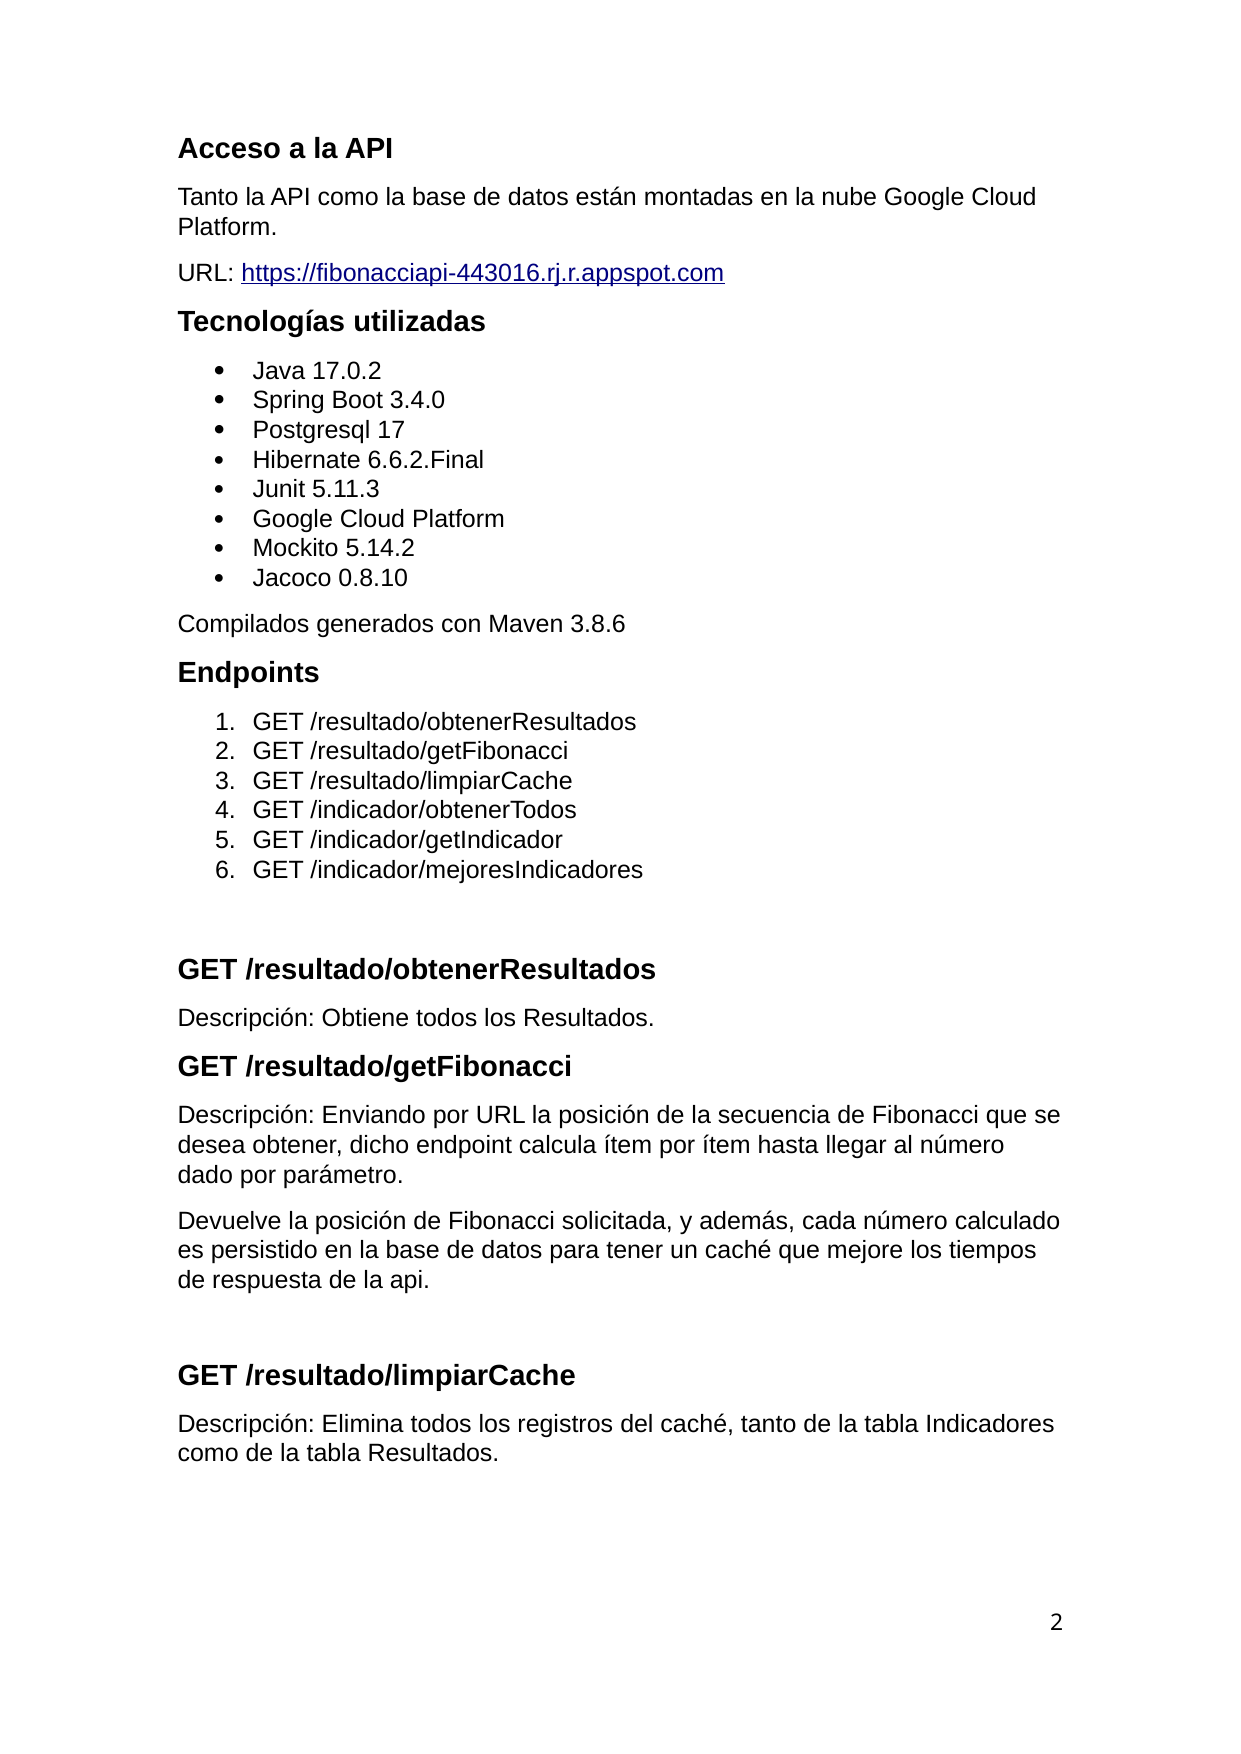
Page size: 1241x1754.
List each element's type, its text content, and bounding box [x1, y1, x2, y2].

text GET /resultado/obtenerResultados [177, 952, 1063, 986]
list Spring Boot 3.4.0 [215, 385, 1063, 414]
text Compilados generados con Maven 3.8.6 [177, 609, 1063, 638]
text Descripción: Elimina todos los registros del caché, tanto de la tabla Indicadores como de la tabla Resultados. [177, 1409, 1063, 1467]
text Endpoints [177, 656, 1063, 689]
text Tanto la API como la base de datos están montadas en la nube Google Cloud Platform. [177, 182, 1063, 241]
list Junit 5.11.3 [215, 474, 1063, 503]
list Google Cloud Platform [215, 504, 1063, 533]
list GET /resultado/limpiarCache [215, 766, 1063, 794]
list GET /indicador/mejoresIndicadores [215, 854, 1063, 883]
text Tecnologías utilizadas [177, 304, 1063, 338]
text Descripción: Obtiene todos los Resultados. [177, 1003, 1063, 1032]
list Postgresql 17 [215, 415, 1063, 444]
list Hibernate 6.6.2.Final [215, 445, 1063, 473]
text Acceso a la API [177, 131, 1063, 165]
list GET /indicador/obtenerTodos [215, 795, 1063, 824]
text Descripción: Enviando por URL la posición de la secuencia de Fibonacci que se desea obtener, dicho endpoint calcula ítem por ítem hasta llegar al número dado por parámetro. [177, 1101, 1063, 1188]
list Mockito 5.14.2 [215, 533, 1063, 562]
list Jacoco 0.8.10 [215, 563, 1063, 592]
list GET /resultado/obtenerResultados [215, 707, 1063, 735]
list Java 17.0.2 [215, 356, 1063, 384]
text GET /resultado/limpiarCache [177, 1358, 1063, 1391]
list GET /indicador/getIndicador [215, 825, 1063, 854]
text GET /resultado/getFibonacci [177, 1049, 1063, 1083]
list GET /resultado/getFibonacci [215, 736, 1063, 765]
text Devuelve la posición de Fibonacci solicitada, y además, cada número calculado es persistido en la base de datos para tener un caché que mejore los tiempos de respuesta de la api. [177, 1206, 1063, 1294]
text URL: https://fibonacciapi-443016.rj.r.appspot.com [177, 258, 1063, 287]
